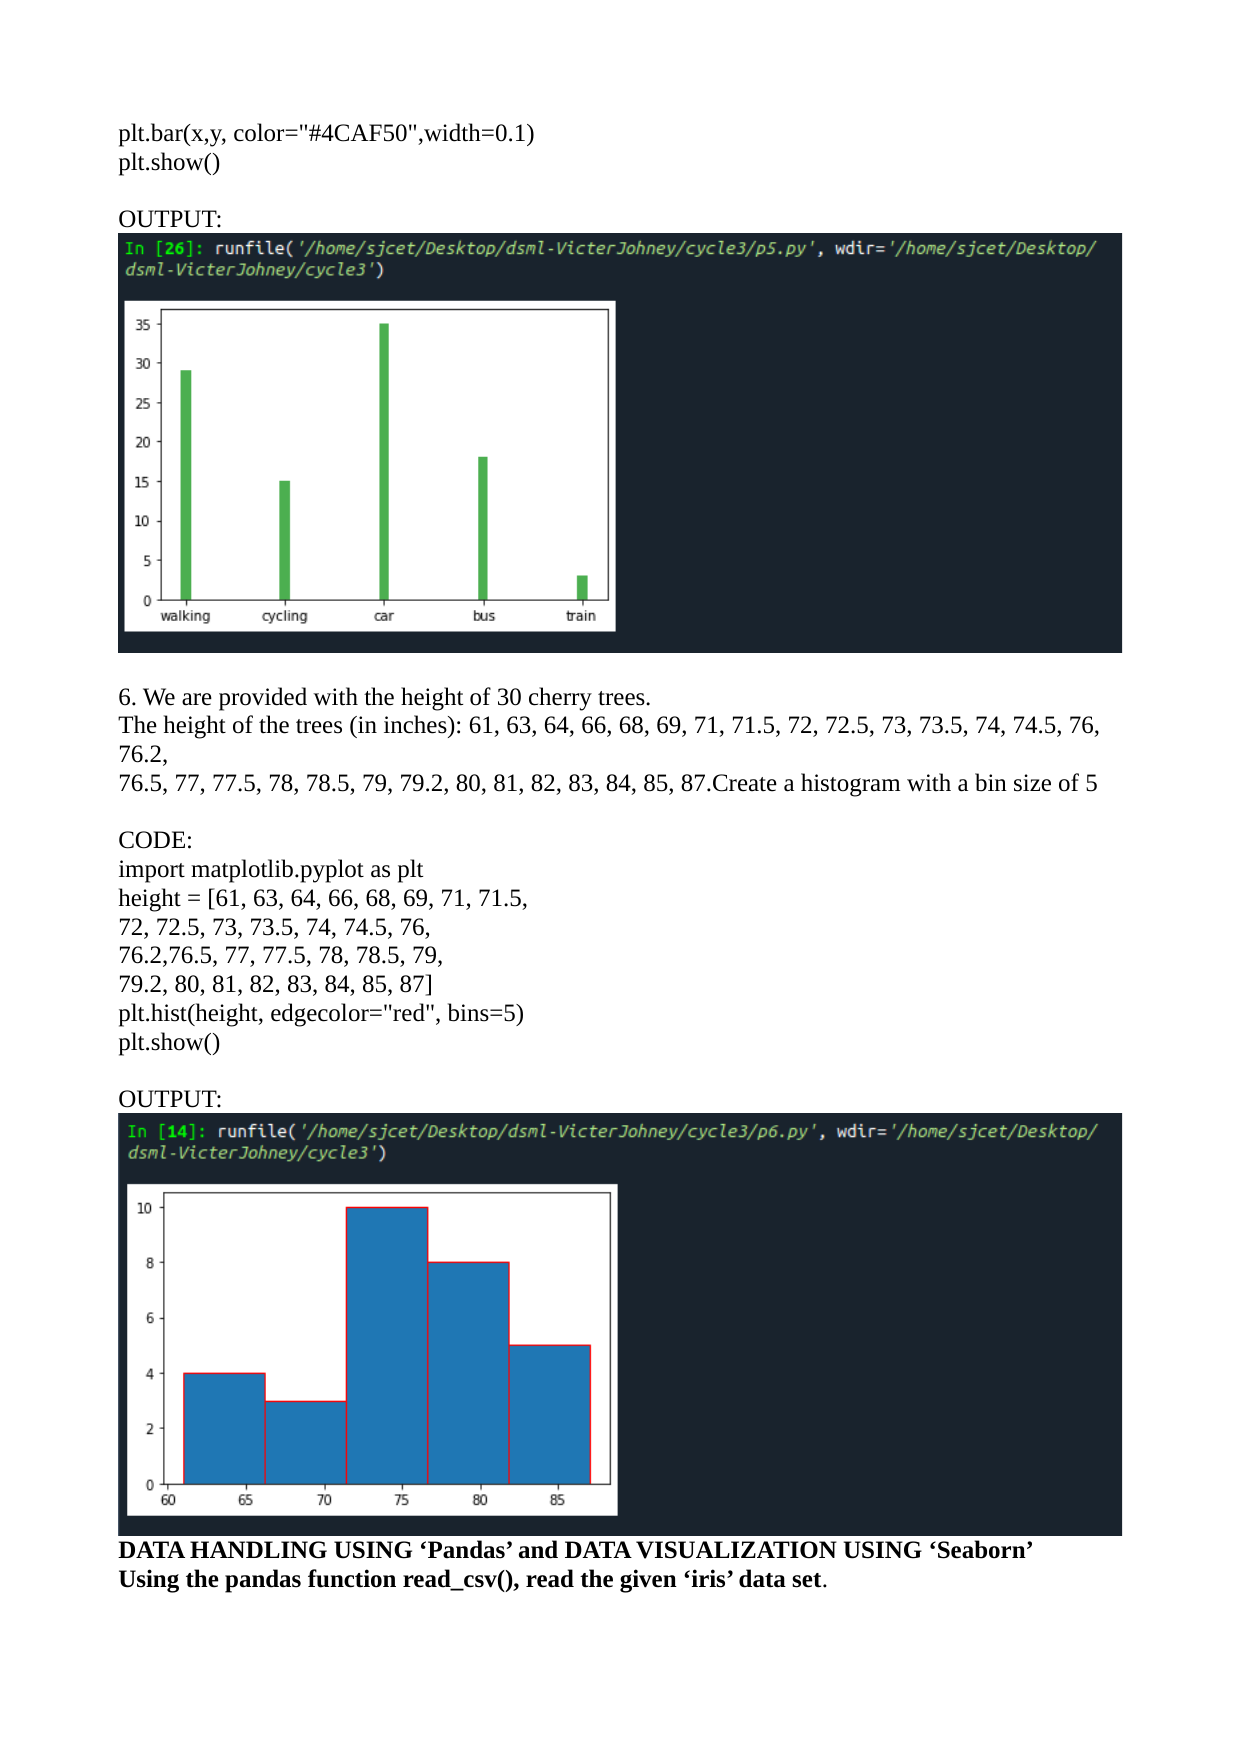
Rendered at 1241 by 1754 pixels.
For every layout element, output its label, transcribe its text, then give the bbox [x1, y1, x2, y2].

text 76.5, 77, 77.5, 78, 78.5, 79, 79.2, 80, 81, 82, 83, 84, 85, 87.Create a histogram with a bin size of 5 [118, 768, 1122, 797]
picture [118, 1113, 1123, 1536]
text OUTPUT: [118, 204, 1122, 233]
text plt.show() [118, 147, 1122, 176]
text 72, 72.5, 73, 73.5, 74, 74.5, 76, [118, 912, 1122, 941]
text The height of the trees (in inches): 61, 63, 64, 66, 68, 69, 71, 71.5, 72, 72.5, 73, 73.5, 74, 74.5, 76, 76.2, [118, 711, 1122, 768]
text import matplotlib.pyplot as plt [118, 854, 1122, 883]
text plt.bar(x,y, color="#4CAF50",width=0.1) [118, 118, 1122, 147]
text height = [61, 63, 64, 66, 68, 69, 71, 71.5, [118, 883, 1122, 912]
text plt.hist(height, edgecolor="red", bins=5) [118, 998, 1122, 1027]
text plt.show() [118, 1027, 1122, 1056]
text CODE: [118, 826, 1122, 854]
picture [118, 233, 1123, 653]
text 6. We are provided with the height of 30 cherry trees. [118, 682, 1122, 711]
text 79.2, 80, 81, 82, 83, 84, 85, 87] [118, 969, 1122, 998]
text 76.2,76.5, 77, 77.5, 78, 78.5, 79, [118, 941, 1122, 969]
text DATA HANDLING USING ‘Pandas’ and DATA VISUALIZATION USING ‘Seaborn’ [118, 1536, 1122, 1564]
text Using the pandas function read_csv(), read the given ‘iris’ data set. [118, 1564, 1122, 1593]
text OUTPUT: [118, 1084, 1122, 1113]
